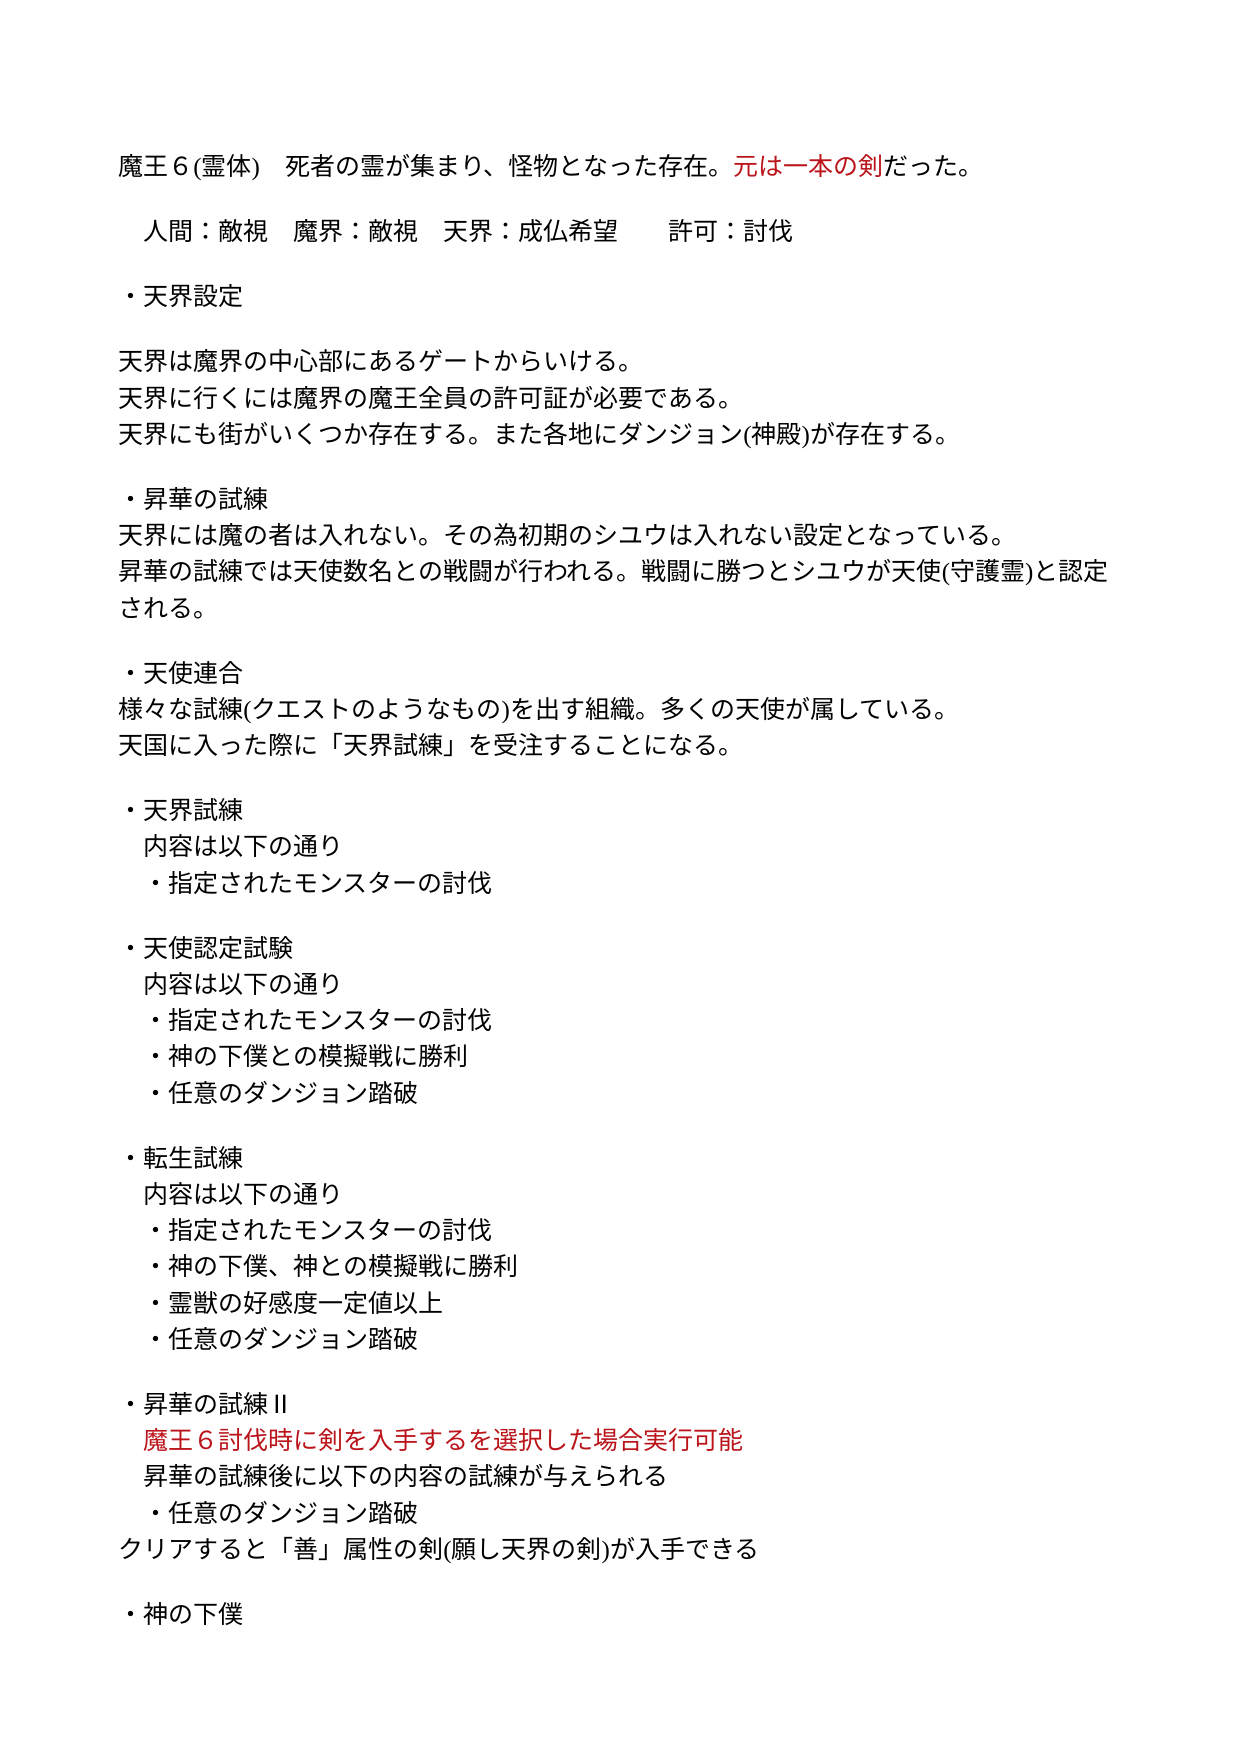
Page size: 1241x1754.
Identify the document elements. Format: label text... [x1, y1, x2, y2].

text 様々な試練(クエストのようなもの)を出す組織。多くの天使が属している。 [118, 689, 1122, 726]
text 内容は以下の通り [118, 827, 1122, 863]
text 人間：敵視 魔界：敵視 天界：成仏希望 許可：討伐 [118, 212, 1122, 248]
text ・任意のダンジョン踏破 [118, 1073, 1122, 1109]
text ・天界設定 [118, 277, 1122, 313]
text 天界には魔の者は入れない。その為初期のシユウは入れない設定となっている。 [118, 516, 1122, 552]
text クリアすると「善」属性の剣(願し天界の剣)が入手できる [118, 1529, 1122, 1566]
text ・神の下僕、神との模擬戦に勝利 [118, 1247, 1122, 1283]
text ・転生試練 [118, 1138, 1122, 1174]
text 天界に行くには魔界の魔王全員の許可証が必要である。 [118, 378, 1122, 414]
text ・指定されたモンスターの討伐 [118, 1001, 1122, 1037]
text ・天使認定試験 [118, 928, 1122, 964]
text 天界は魔界の中心部にあるゲートからいける。 [118, 342, 1122, 378]
text 昇華の試練では天使数名との戦闘が行われる。戦闘に勝つとシユウが天使(守護霊)と認定される。 [118, 552, 1122, 624]
text ・任意のダンジョン踏破 [118, 1493, 1122, 1529]
text ・神の下僕 [118, 1594, 1122, 1631]
text ・天界試練 [118, 791, 1122, 827]
text ・昇華の試練Ⅱ [118, 1384, 1122, 1421]
text 内容は以下の通り [118, 964, 1122, 1001]
text 昇華の試練後に以下の内容の試練が与えられる [118, 1457, 1122, 1493]
text 魔王６(霊体) 死者の霊が集まり、怪物となった存在。元は一本の剣だった。 [118, 147, 1122, 183]
text ・昇華の試練 [118, 479, 1122, 516]
text ・指定されたモンスターの討伐 [118, 1211, 1122, 1247]
text 天国に入った際に「天界試練」を受注することになる。 [118, 726, 1122, 762]
text 魔王６討伐時に剣を入手するを選択した場合実行可能 [118, 1421, 1122, 1457]
text ・天使連合 [118, 653, 1122, 689]
text ・霊獣の好感度一定値以上 [118, 1283, 1122, 1319]
text ・任意のダンジョン踏破 [118, 1319, 1122, 1356]
text 天界にも街がいくつか存在する。また各地にダンジョン(神殿)が存在する。 [118, 414, 1122, 451]
text 内容は以下の通り [118, 1174, 1122, 1211]
text ・指定されたモンスターの討伐 [118, 863, 1122, 899]
text ・神の下僕との模擬戦に勝利 [118, 1037, 1122, 1073]
